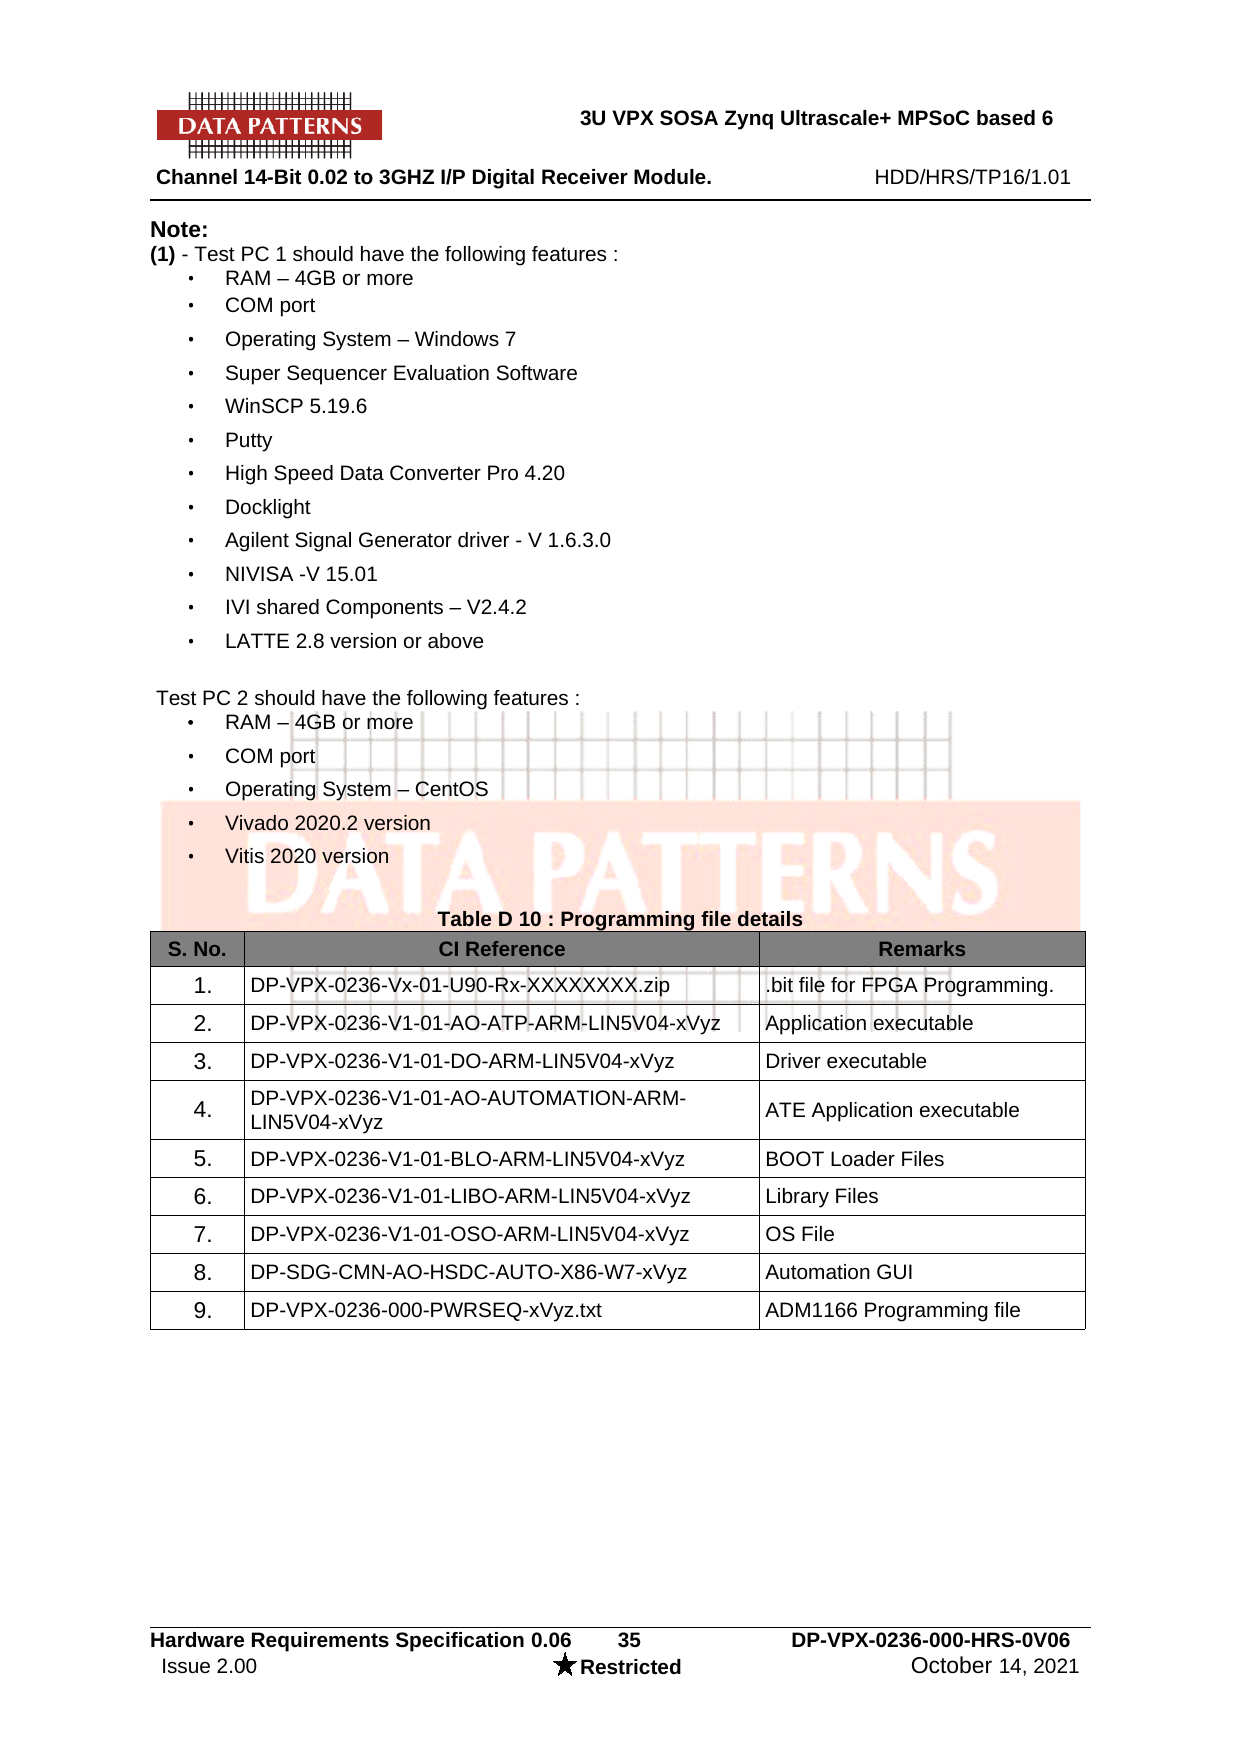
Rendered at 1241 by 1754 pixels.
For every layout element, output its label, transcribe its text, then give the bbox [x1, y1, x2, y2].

list High Speed Data Converter Pro 4.20 [187, 461, 1091, 485]
list Super Sequencer Evaluation Software [187, 360, 1091, 384]
list LATTE 2.8 version or above [187, 629, 1091, 653]
list Vivado 2020.2 version [187, 811, 1091, 835]
table_cell DP-VPX-0236-V1-01-AO-ATP-ARM-LIN5V04-xVyz [245, 1005, 759, 1042]
table_cell Automation GUI [760, 1254, 1085, 1291]
list RAM – 4GB or more [187, 266, 1091, 290]
table_cell ATE Application executable [760, 1081, 1085, 1139]
table_cell DP-VPX-0236-000-PWRSEQ-xVyz.txt [245, 1292, 759, 1329]
table_cell [151, 1216, 244, 1253]
table_cell ADM1166 Programming file [760, 1292, 1085, 1329]
table_cell BOOT Loader Files [760, 1140, 1085, 1177]
list Agilent Signal Generator driver - V 1.6.3.0 [187, 528, 1091, 552]
table_cell DP-VPX-0236-V1-01-DO-ARM-LIN5V04-xVyz [245, 1043, 759, 1080]
table_cell DP-SDG-CMN-AO-HSDC-AUTO-X86-W7-xVyz [245, 1254, 759, 1291]
table_cell [151, 1292, 244, 1329]
list COM port [187, 744, 1091, 768]
list WinSCP 5.19.6 [187, 394, 1091, 418]
table_cell DP-VPX-0236-V1-01-BLO-ARM-LIN5V04-xVyz [245, 1140, 759, 1177]
table_cell [151, 1178, 244, 1215]
list RAM – 4GB or more [187, 710, 1091, 734]
text (1) - Test PC 1 should have the following features : [150, 242, 1091, 266]
table_cell .bit file for FPGA Programming. [760, 967, 1085, 1004]
table_cell [151, 1005, 244, 1042]
table_cell Driver executable [760, 1043, 1085, 1080]
table_cell DP-VPX-0236-Vx-01-U90-Rx-XXXXXXXX.zip [245, 967, 759, 1004]
list Vitis 2020 version [187, 844, 1091, 868]
list NIVISA -V 15.01 [187, 562, 1091, 586]
table_cell [151, 1140, 244, 1177]
table_cell DP-VPX-0236-V1-01-OSO-ARM-LIN5V04-xVyz [245, 1216, 759, 1253]
table_cell DP-VPX-0236-V1-01-AO-AUTOMATION-ARM-LIN5V04-xVyz [245, 1081, 759, 1139]
table_header Remarks [760, 932, 1085, 966]
list COM port [187, 293, 1091, 317]
list Putty [187, 427, 1091, 451]
table_cell [151, 967, 244, 1004]
text Table D 10 : Programming file details [150, 907, 1091, 931]
list Operating System – Windows 7 [187, 327, 1091, 351]
list IVI shared Components – V2.4.2 [187, 595, 1091, 619]
table_cell DP-VPX-0236-V1-01-LIBO-ARM-LIN5V04-xVyz [245, 1178, 759, 1215]
table_cell [151, 1081, 244, 1139]
text Test PC 2 should have the following features : [150, 686, 1091, 710]
table_cell [151, 1043, 244, 1080]
table_header CI Reference [245, 932, 759, 966]
table_cell Library Files [760, 1178, 1085, 1215]
table_cell OS File [760, 1216, 1085, 1253]
picture [155, 85, 383, 165]
text Note: [150, 216, 1091, 242]
table_header S. No. [151, 932, 244, 966]
list Operating System – CentOS [187, 777, 1091, 801]
picture [220, 868, 1021, 907]
list Docklight [187, 494, 1091, 518]
picture [220, 734, 1021, 744]
picture [220, 835, 1021, 844]
picture [220, 801, 1021, 811]
table_cell [151, 1254, 244, 1291]
picture [220, 768, 1021, 777]
table_cell Application executable [760, 1005, 1085, 1042]
